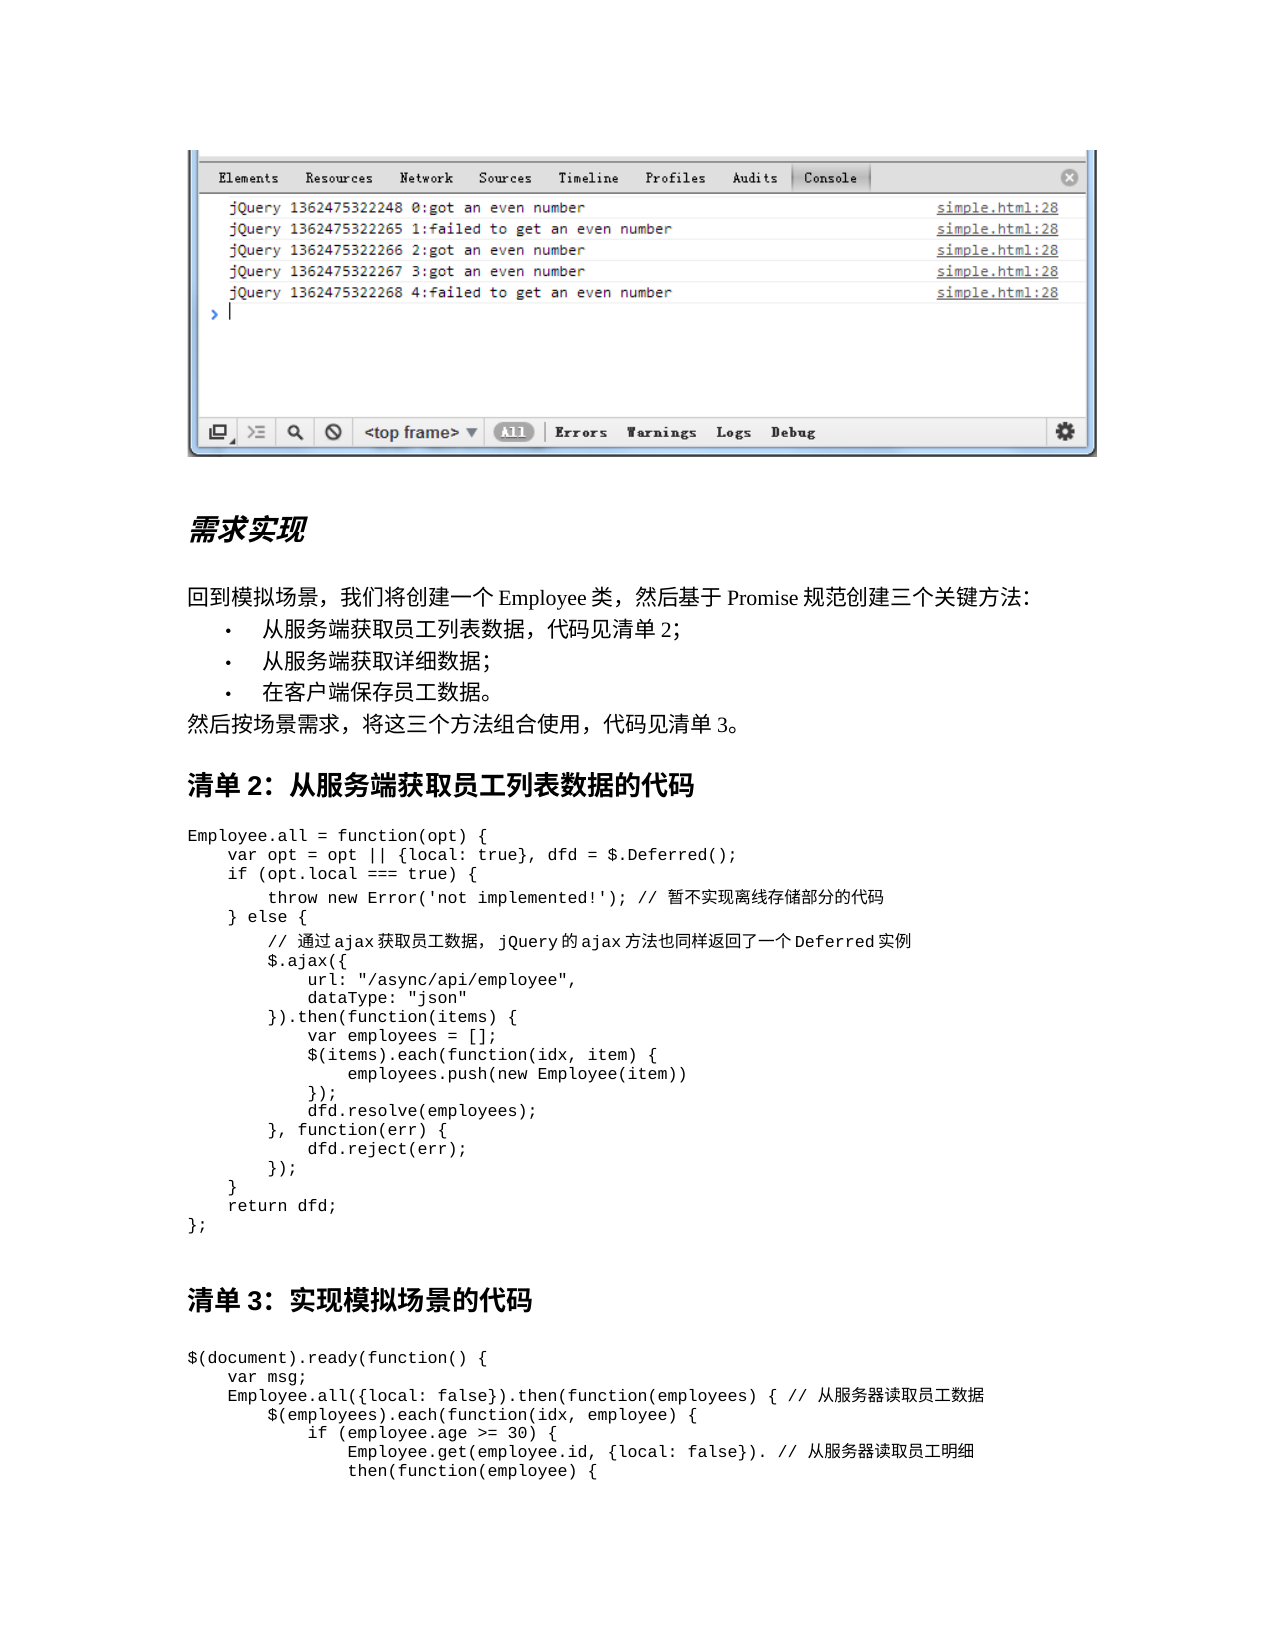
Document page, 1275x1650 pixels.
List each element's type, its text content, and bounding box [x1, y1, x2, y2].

text }, function(err) { [187, 1122, 1097, 1141]
text dataType: "json" [187, 990, 1097, 1009]
text dfd.reject(err); [187, 1141, 1097, 1159]
text 回到模拟场景，我们将创建一个Employee类，然后基于Promise规范创建三个关键方法： [187, 580, 1097, 612]
text $(document).ready(function() { [187, 1349, 1097, 1368]
text if (opt.local === true) { [187, 866, 1097, 884]
text }; [187, 1216, 1097, 1235]
text return dfd; [187, 1197, 1097, 1216]
text Employee.all({local: false}).then(function(employees) { // 从服务器读取员工数据 [187, 1387, 1097, 1406]
picture [187, 150, 1097, 457]
text throw new Error('not implemented!'); // 暂不实现离线存储部分的代码 [187, 884, 1097, 909]
subtitle 清单2：从服务端获取员工列表数据的代码 [187, 764, 1097, 803]
text Employee.get(employee.id, {local: false}). // 从服务器读取员工明细 [187, 1444, 1097, 1463]
subtitle 清单3：实现模拟场景的代码 [187, 1279, 1097, 1318]
text url: "/async/api/employee", [187, 971, 1097, 990]
subtitle 需求实现 [187, 507, 1097, 549]
text }).then(function(items) { [187, 1009, 1097, 1028]
text $.ajax({ [187, 952, 1097, 971]
text var msg; [187, 1368, 1097, 1387]
text dfd.resolve(employees); [187, 1103, 1097, 1122]
list 从服务端获取详细数据； [225, 644, 1097, 675]
text 然后按场景需求，将这三个方法组合使用，代码见清单3。 [187, 707, 1097, 739]
list 在客户端保存员工数据。 [225, 675, 1097, 707]
text employees.push(new Employee(item)) [187, 1065, 1097, 1084]
text if (employee.age >= 30) { [187, 1425, 1097, 1444]
text $(items).each(function(idx, item) { [187, 1046, 1097, 1065]
text }); [187, 1084, 1097, 1103]
text } else { [187, 909, 1097, 928]
list 从服务端获取员工列表数据，代码见清单2； [225, 612, 1097, 644]
text }); [187, 1159, 1097, 1178]
text then(function(employee) { [187, 1463, 1097, 1482]
text var employees = []; [187, 1028, 1097, 1046]
text var opt = opt || {local: true}, dfd = $.Deferred(); [187, 847, 1097, 866]
text } [187, 1178, 1097, 1197]
text // 通过ajax获取员工数据， jQuery的ajax方法也同样返回了一个Deferred实例 [187, 928, 1097, 952]
text Employee.all = function(opt) { [187, 828, 1097, 847]
text $(employees).each(function(idx, employee) { [187, 1406, 1097, 1425]
